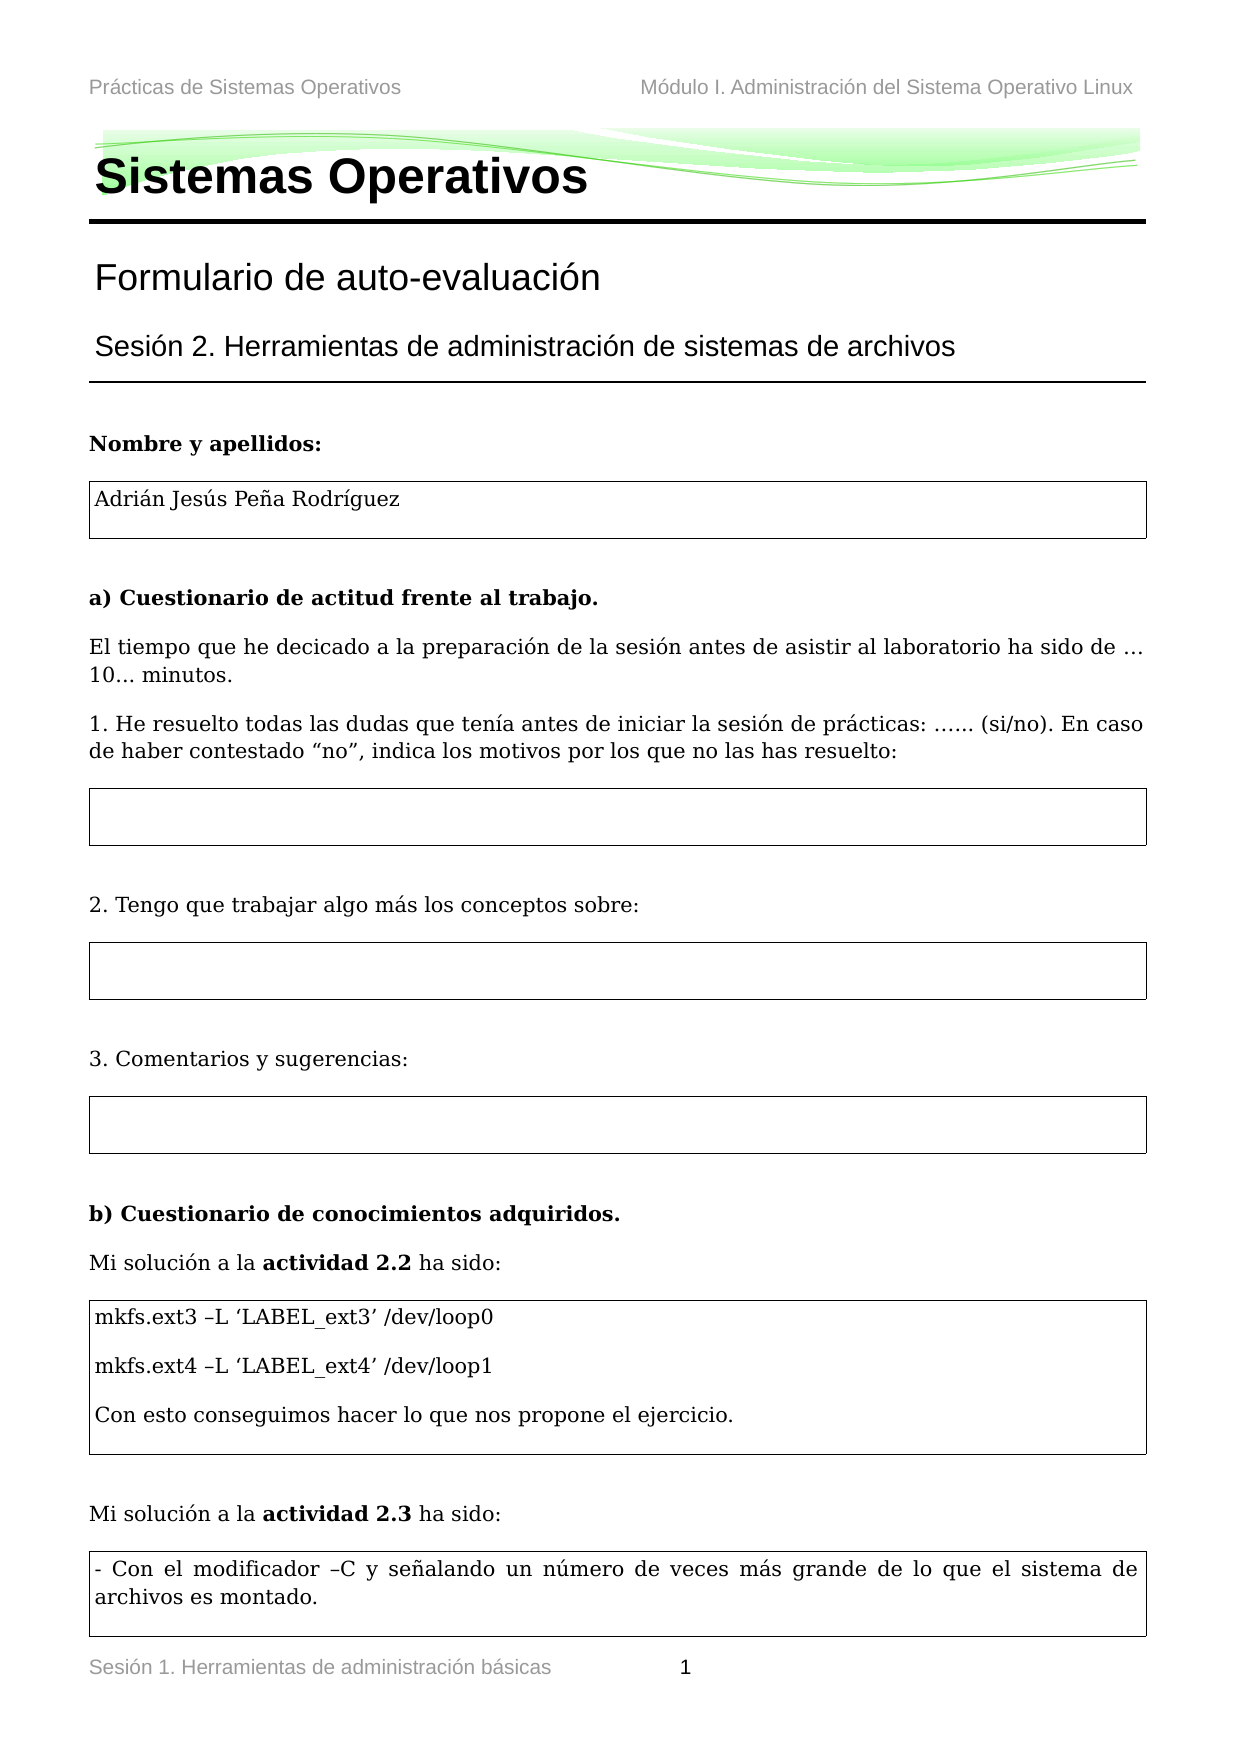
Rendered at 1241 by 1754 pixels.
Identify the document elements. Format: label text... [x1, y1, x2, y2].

text El tiempo que he decicado a la preparación de la sesión antes de asistir al laboratorio ha sido de …10... minutos. [89, 635, 1146, 687]
text b) Cuestionario de conocimientos adquiridos. [89, 1202, 1146, 1226]
table_header - Con el modificador –C y señalando un número de veces más grande de lo que el sistema de archivos es montado. [90, 1552, 1146, 1636]
text Nombre y apellidos: [89, 432, 1146, 456]
text 1. He resuelto todas las dudas que tenía antes de iniciar la sesión de prácticas: …... (si/no). En caso de haber contestado “no”, indica los motivos por los que no las has resuelto: [89, 712, 1146, 764]
text 2. Tengo que trabajar algo más los conceptos sobre: [89, 893, 1146, 918]
text Mi solución a la actividad 2.3 ha sido: [89, 1502, 1146, 1527]
table_header [90, 789, 1146, 845]
picture [94, 128, 1141, 195]
text a) Cuestionario de actitud frente al trabajo. [89, 586, 1146, 611]
table_header Sistemas Operativos [89, 123, 1146, 219]
table_header [90, 943, 1146, 999]
table_header mkfs.ext3 –L ‘LABEL_ext3’ /dev/loop0 mkfs.ext4 –L ‘LABEL_ext4’ /dev/loop1 Con esto conseguimos hacer lo que nos propone el ejercicio. [90, 1301, 1146, 1453]
text 3. Comentarios y sugerencias: [89, 1047, 1146, 1072]
picture [376, 171, 387, 189]
table_header Adrián Jesús Peña Rodríguez [90, 482, 1146, 537]
table_header [90, 1097, 1146, 1153]
table_header Formulario de auto-evaluación Sesión 2. Herramientas de administración de sistemas de archivos [89, 224, 1146, 381]
text Mi solución a la actividad 2.2 ha sido: [89, 1251, 1146, 1275]
